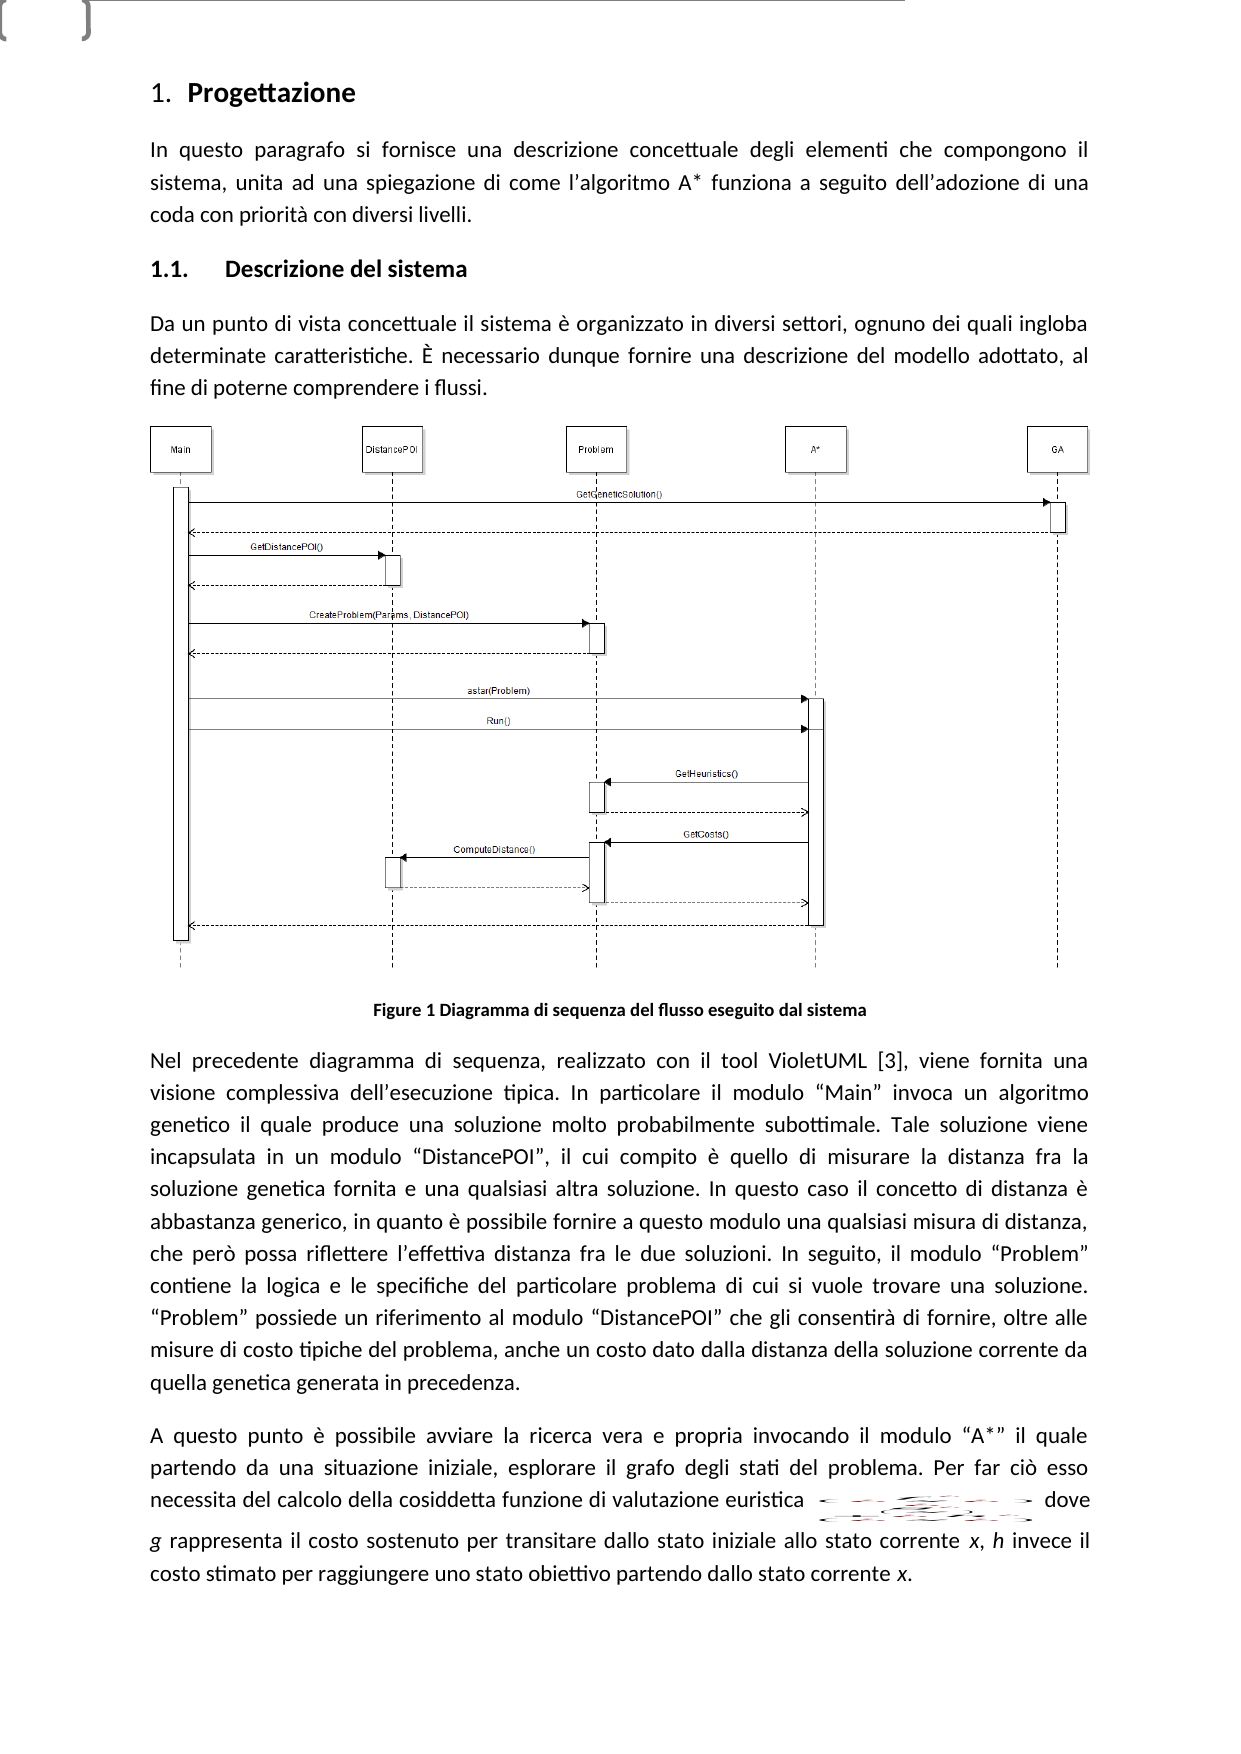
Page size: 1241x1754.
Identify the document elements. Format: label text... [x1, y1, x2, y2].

text In questo paragrafo si fornisce una descrizione concettuale degli elementi che compongono il sistema, unita ad una spiegazione di come l’algoritmo A* funziona a seguito dell’adozione di una coda con priorità con diversi livelli. [150, 136, 1090, 228]
text A questo punto è possibile avviare la ricerca vera e propria invocando il modulo “A*” il quale partendo da una situazione iniziale, esplorare il grafo degli stati del problema. Per far ciò esso necessita del calcolo della cosiddetta funzione di valutazione euristica dove g rappresenta il costo sostenuto per transitare dallo stato iniziale allo stato corrente x, h invece il costo stimato per raggiungere uno stato obiettivo partendo dallo stato corrente x. [150, 1421, 1090, 1587]
list Progettazione [150, 74, 1090, 109]
text Figure 1 Diagramma di sequenza del flusso eseguito dal sistema [150, 999, 1090, 1022]
text Nel precedente diagramma di sequenza, realizzato con il tool VioletUML [3], viene fornita una visione complessiva dell’esecuzione tipica. In particolare il modulo “Main” invoca un algoritmo genetico il quale produce una soluzione molto probabilmente subottimale. Tale soluzione viene incapsulata in un modulo “DistancePOI”, il cui compito è quello di misurare la distanza fra la soluzione genetica fornita e una qualsiasi altra soluzione. In questo caso il concetto di distanza è abbastanza generico, in quanto è possibile fornire a questo modulo una qualsiasi misura di distanza, che però possa riflettere l’effettiva distanza fra le due soluzioni. In seguito, il modulo “Problem” contiene la logica e le specifiche del particolare problema di cui si vuole trovare una soluzione. “Problem” possiede un riferimento al modulo “DistancePOI” che gli consentirà di fornire, oltre alle misure di costo tipiche del problema, anche un costo dato dalla distanza della soluzione corrente da quella genetica generata in precedenza. [150, 1046, 1090, 1396]
text Da un punto di vista concettuale il sistema è organizzato in diversi settori, ognuno dei quali ingloba determinate caratteristiche. È necessario dunque fornire una descrizione del modello adottato, al fine di poterne comprendere i flussi. [150, 309, 1090, 401]
list Descrizione del sistema [150, 253, 1090, 283]
